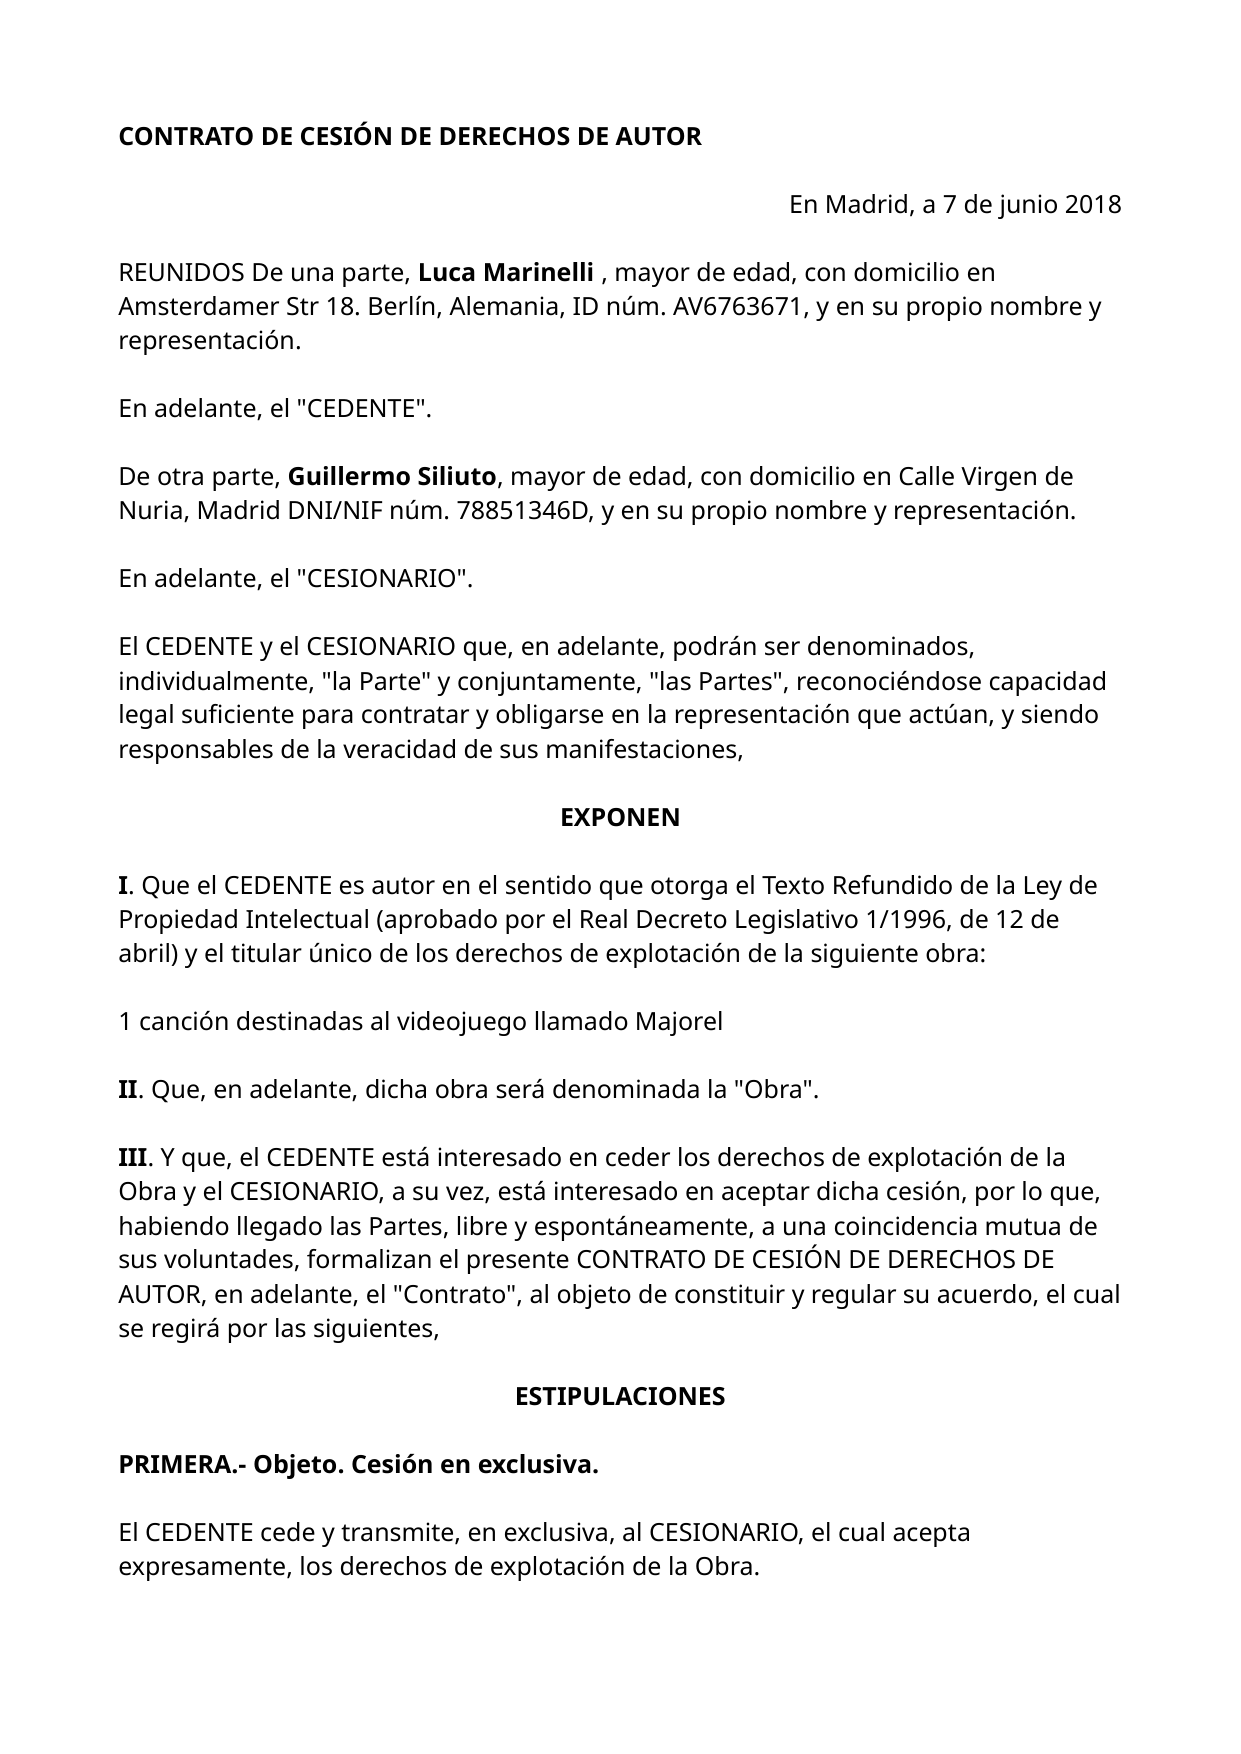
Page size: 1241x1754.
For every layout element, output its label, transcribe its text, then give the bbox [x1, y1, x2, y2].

text En adelante, el "CEDENTE". [118, 391, 1122, 425]
text III. Y que, el CEDENTE está interesado en ceder los derechos de explotación de la Obra y el CESIONARIO, a su vez, está interesado en aceptar dicha cesión, por lo que, habiendo llegado las Partes, libre y espontáneamente, a una coincidencia mutua de sus voluntades, formalizan el presente CONTRATO DE CESIÓN DE DERECHOS DE AUTOR, en adelante, el "Contrato", al objeto de constituir y regular su acuerdo, el cual se regirá por las siguientes, [118, 1140, 1122, 1344]
text 1 canción destinadas al videojuego llamado Majorel [118, 1004, 1122, 1038]
text El CEDENTE y el CESIONARIO que, en adelante, podrán ser denominados, individualmente, "la Parte" y conjuntamente, "las Partes", reconociéndose capacidad legal suficiente para contratar y obligarse en la representación que actúan, y siendo responsables de la veracidad de sus manifestaciones, [118, 629, 1122, 765]
text En Madrid, a 7 de junio 2018 [118, 186, 1122, 220]
text De otra parte, Guillermo Siliuto, mayor de edad, con domicilio en Calle Virgen de Nuria, Madrid DNI/NIF núm. 78851346D, y en su propio nombre y representación. [118, 459, 1122, 527]
text CONTRATO DE CESIÓN DE DERECHOS DE AUTOR [118, 118, 1122, 152]
text PRIMERA.- Objeto. Cesión en exclusiva. [118, 1447, 1122, 1481]
text I. Que el CEDENTE es autor en el sentido que otorga el Texto Refundido de la Ley de Propiedad Intelectual (aprobado por el Real Decreto Legislativo 1/1996, de 12 de abril) y el titular único de los derechos de explotación de la siguiente obra: [118, 867, 1122, 970]
text ESTIPULACIONES [118, 1378, 1122, 1412]
text REUNIDOS De una parte, Luca Marinelli , mayor de edad, con domicilio en Amsterdamer Str 18. Berlín, Alemania, ID núm. AV6763671, y en su propio nombre y representación. [118, 254, 1122, 357]
text El CEDENTE cede y transmite, en exclusiva, al CESIONARIO, el cual acepta expresamente, los derechos de explotación de la Obra. [118, 1515, 1122, 1583]
text EXPONEN [118, 799, 1122, 833]
text II. Que, en adelante, dicha obra será denominada la "Obra". [118, 1072, 1122, 1106]
text En adelante, el "CESIONARIO". [118, 561, 1122, 595]
